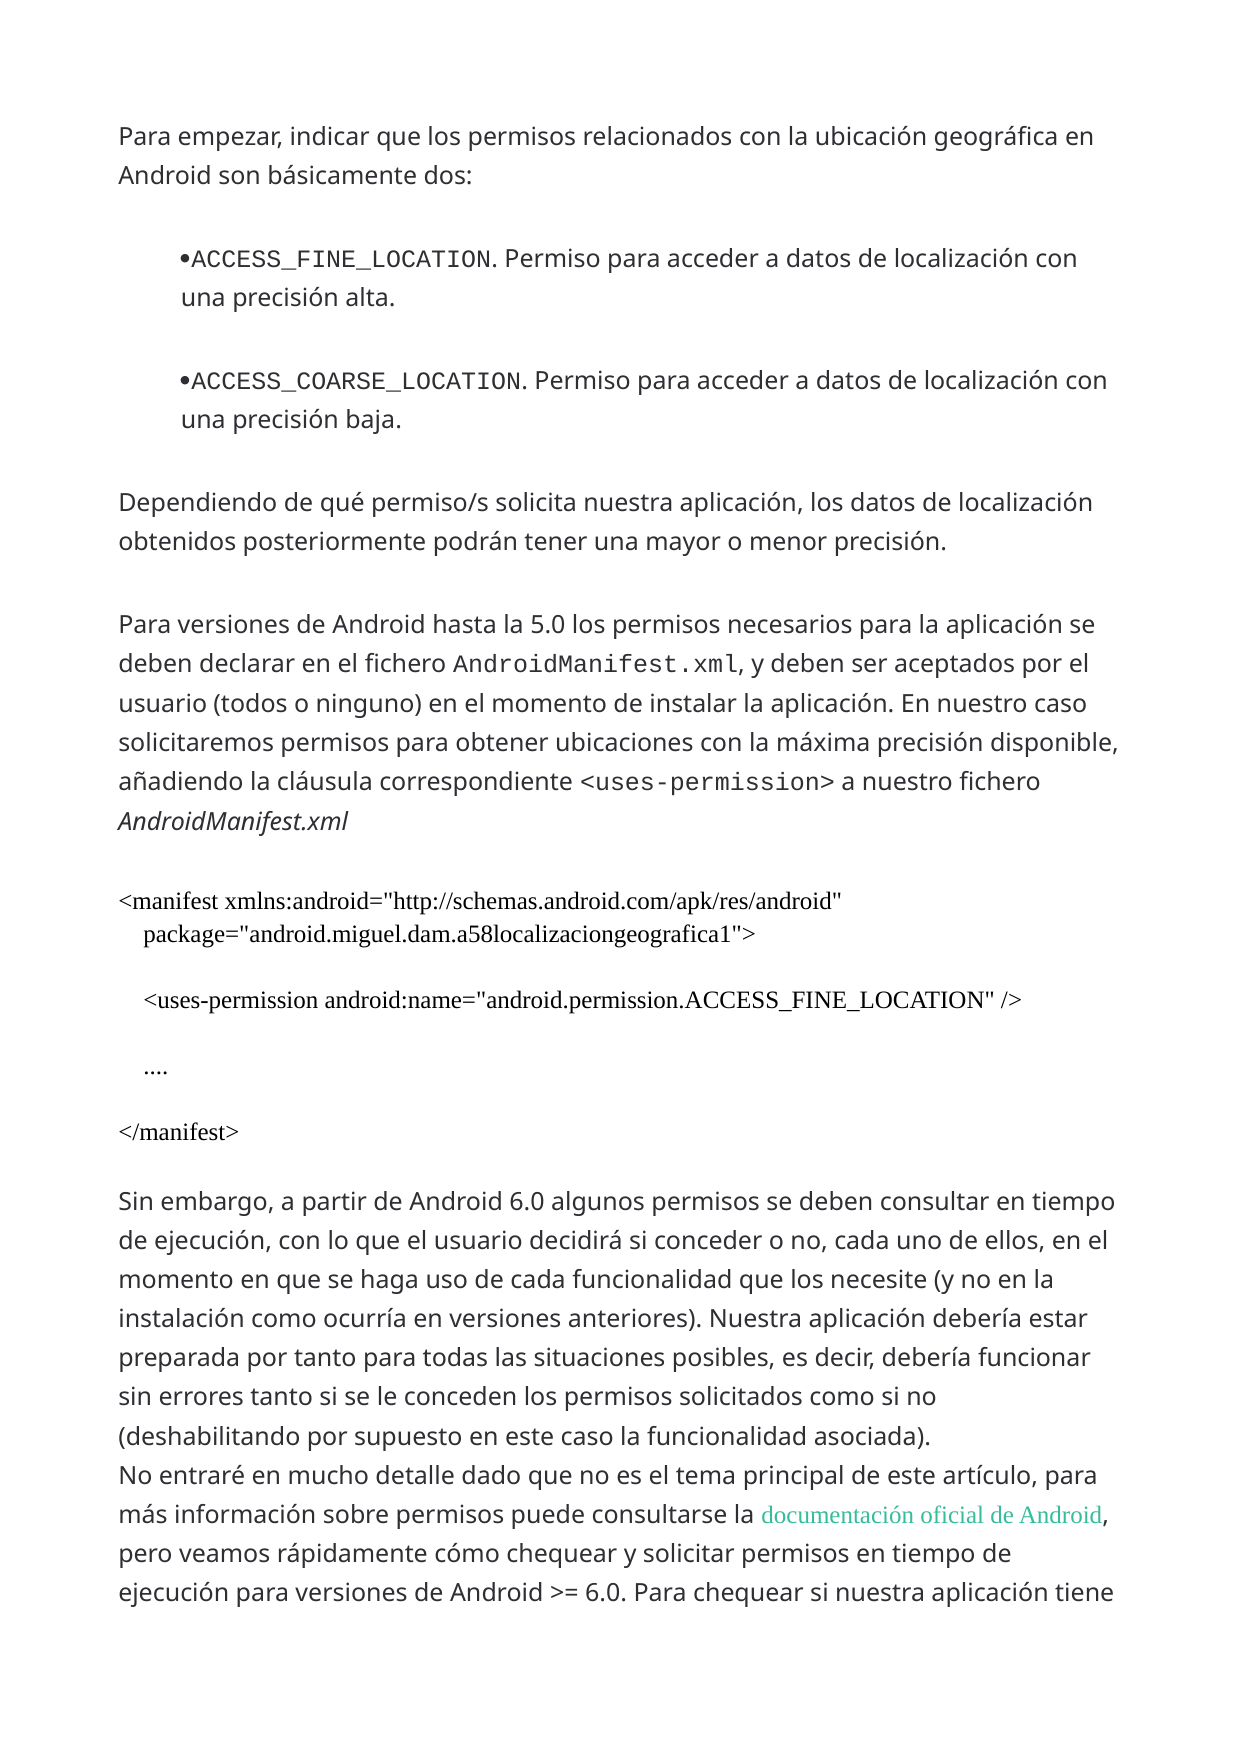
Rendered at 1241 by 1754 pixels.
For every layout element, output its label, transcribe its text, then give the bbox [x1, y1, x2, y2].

text Sin embargo, a partir de Android 6.0 algunos permisos se deben consultar en tiempo de ejecución, con lo que el usuario decidirá si conceder o no, cada uno de ellos, en el momento en que se haga uso de cada funcionalidad que los necesite (y no en la instalación como ocurría en versiones anteriores). Nuestra aplicación debería estar preparada por tanto para todas las situaciones posibles, es decir, debería funcionar sin errores tanto si se le conceden los permisos solicitados como si no (deshabilitando por supuesto en este caso la funcionalidad asociada). [118, 1183, 1122, 1452]
list ACCESS_COARSE_LOCATION. Permiso para acceder a datos de localización con una precisión baja. [181, 362, 1122, 436]
text Dependiendo de qué permiso/s solicita nuestra aplicación, los datos de localización obtenidos posteriormente podrán tener una mayor o menor precisión. [118, 485, 1122, 558]
text package="android.miguel.dam.a58localizaciongeografica1"> [118, 919, 1122, 948]
text </manifest> [118, 1117, 1122, 1146]
text Para empezar, indicar que los permisos relacionados con la ubicación geográfica en Android son básicamente dos: [118, 118, 1122, 191]
list ACCESS_FINE_LOCATION. Permiso para acceder a datos de localización con una precisión alta. [181, 240, 1122, 314]
text <manifest xmlns:android="http://schemas.android.com/apk/res/android" [118, 886, 1122, 915]
text .... [118, 1051, 1122, 1080]
text No entraré en mucho detalle dado que no es el tema principal de este artículo, para más información sobre permisos puede consultarse la documentación oficial de Android, pero veamos rápidamente cómo chequear y solicitar permisos en tiempo de ejecución para versiones de Android >= 6.0. Para chequear si nuestra aplicación tiene [118, 1457, 1122, 1609]
text <uses-permission android:name="android.permission.ACCESS_FINE_LOCATION" /> [118, 985, 1122, 1014]
text Para versiones de Android hasta la 5.0 los permisos necesarios para la aplicación se deben declarar en el fichero AndroidManifest.xml, y deben ser aceptados por el usuario (todos o ninguno) en el momento de instalar la aplicación. En nuestro caso solicitaremos permisos para obtener ubicaciones con la máxima precisión disponible, añadiendo la cláusula correspondiente <uses-permission> a nuestro fichero AndroidManifest.xml [118, 607, 1122, 837]
